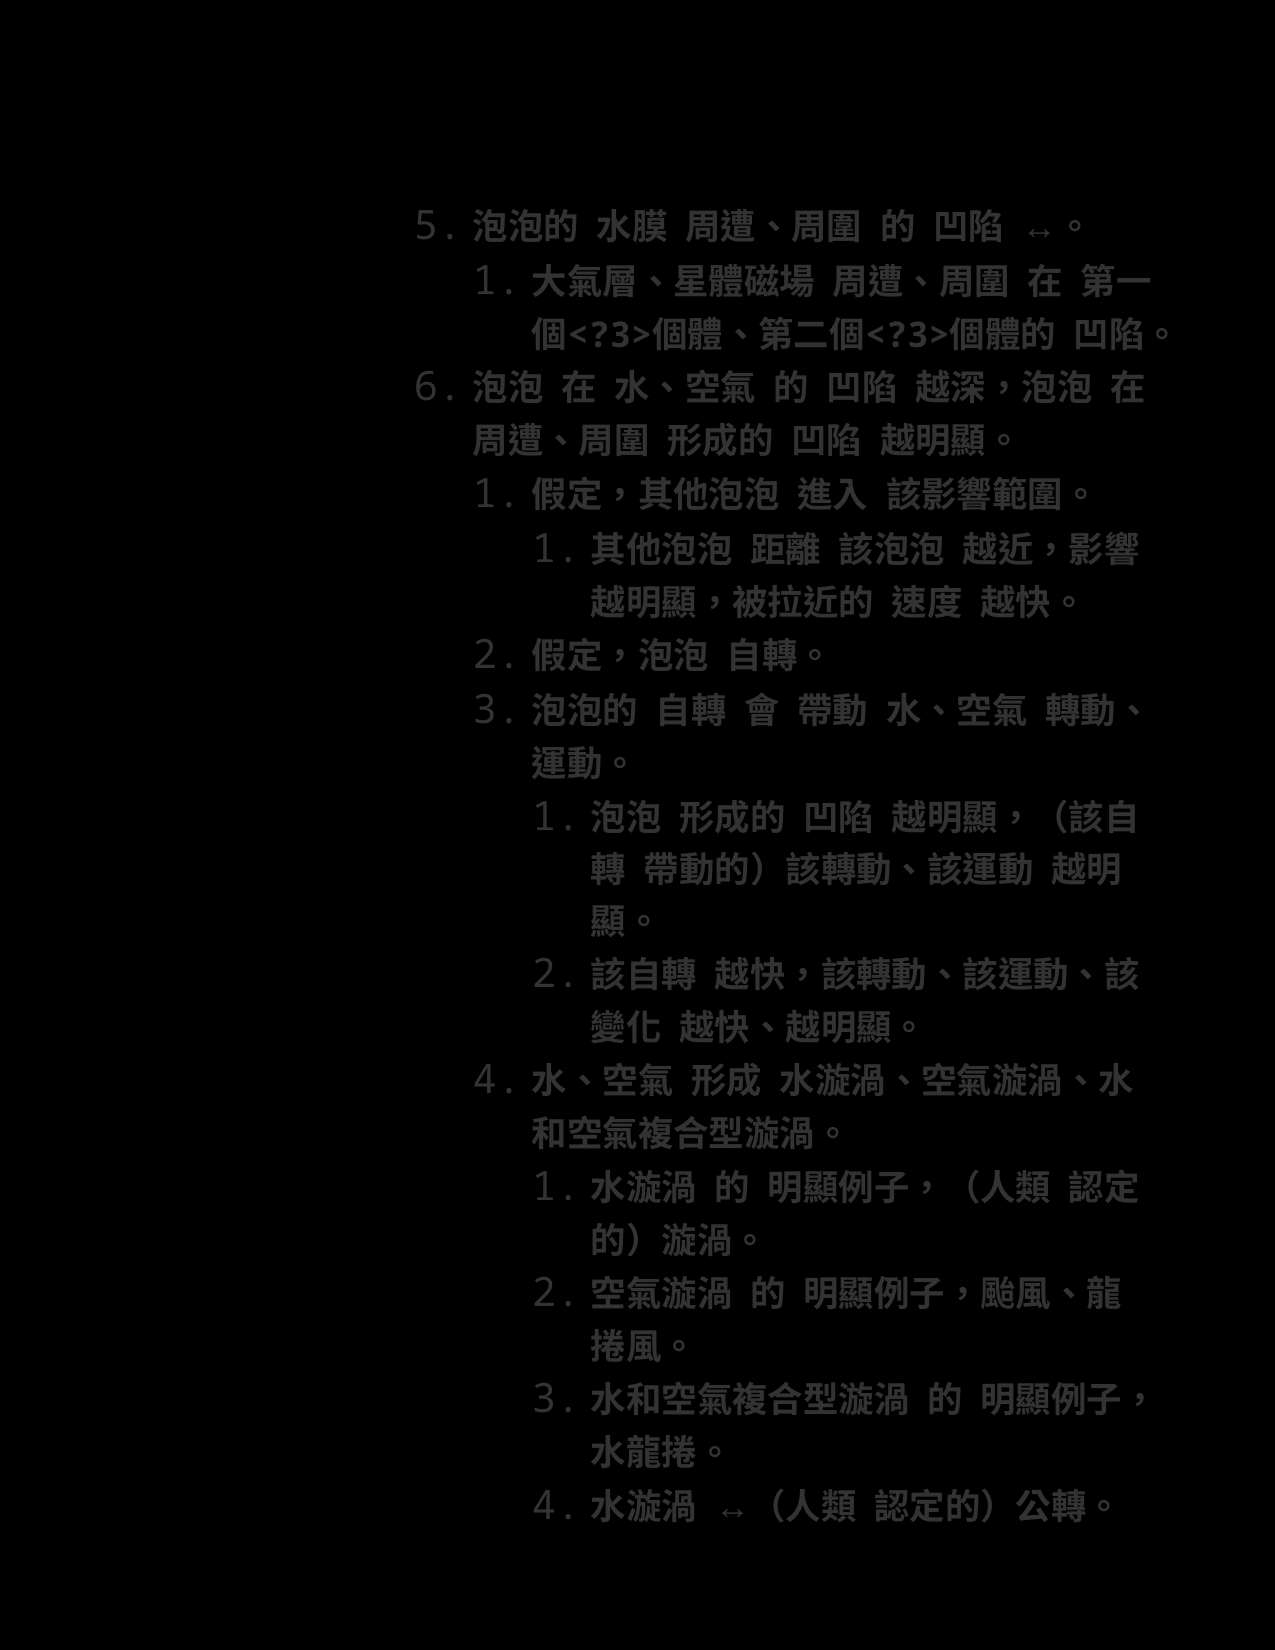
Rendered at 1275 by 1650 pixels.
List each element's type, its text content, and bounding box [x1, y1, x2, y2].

list 假定，其他泡泡 進入 該影響範圍。 [472, 464, 1157, 519]
list 泡泡 形成的 凹陷 越明顯，（該自轉 帶動的）該轉動、該運動 越明顯。 [532, 787, 1157, 944]
list 大氣層、星體磁場 周遭、周圍 在 第一個<?3>個體、第二個<?3>個體的 凹陷。 [472, 251, 1157, 357]
list 其他泡泡 距離 該泡泡 越近，影響 越明顯，被拉近的 速度 越快。 [532, 519, 1157, 625]
list 水和空氣複合型漩渦 的 明顯例子，水龍捲。 [532, 1370, 1157, 1476]
list 水漩渦 ↔（人類 認定的）公轉。 [532, 1476, 1157, 1531]
list 泡泡的 水膜 周遭、周圍 的 凹陷 ↔。 [413, 196, 1157, 251]
list 水、空氣 形成 水漩渦、空氣漩渦、水和空氣複合型漩渦。 [472, 1051, 1157, 1157]
list 該自轉 越快，該轉動、該運動、該變化 越快、越明顯。 [532, 944, 1157, 1051]
list 假定，泡泡 自轉。 [472, 625, 1157, 680]
list 水漩渦 的 明顯例子，（人類 認定的）漩渦。 [532, 1157, 1157, 1263]
list 泡泡 在 水、空氣 的 凹陷 越深，泡泡 在 周遭、周圍 形成的 凹陷 越明顯。 [413, 357, 1157, 464]
list 泡泡的 自轉 會 帶動 水、空氣 轉動、運動。 [472, 680, 1157, 787]
list 空氣漩渦 的 明顯例子，颱風、龍捲風。 [532, 1263, 1157, 1370]
